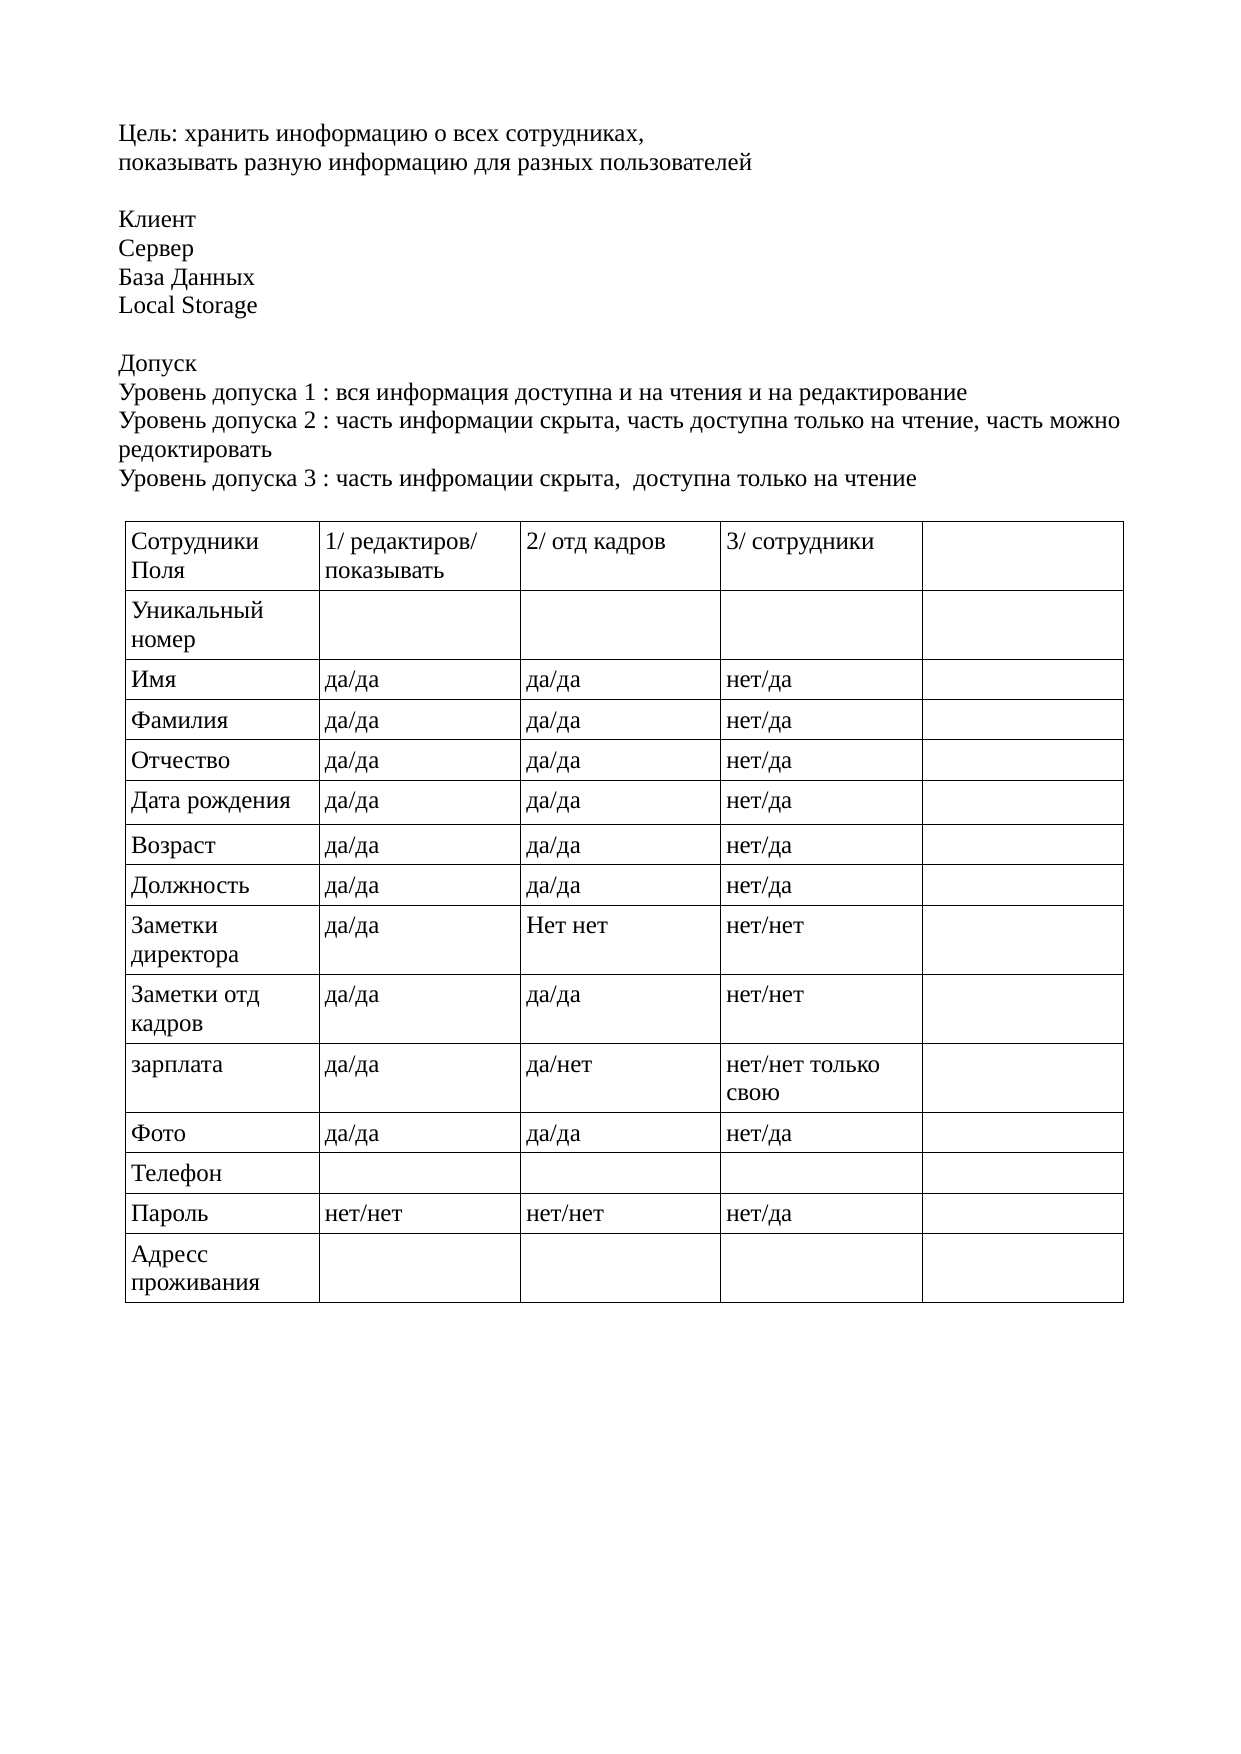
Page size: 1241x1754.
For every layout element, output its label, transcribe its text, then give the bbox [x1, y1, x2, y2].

table_cell да/да [320, 740, 520, 780]
table_cell нет/нет [721, 975, 922, 1043]
table_cell нет/да [721, 1194, 922, 1233]
table_cell [923, 975, 1123, 1043]
table_cell Адресс проживания [126, 1234, 319, 1302]
table_cell да/да [320, 1044, 520, 1112]
table_cell [923, 1234, 1123, 1302]
table_cell нет/нет [521, 1194, 720, 1233]
table_cell [923, 700, 1123, 739]
table_cell Отчество [126, 740, 319, 780]
table_cell да/да [320, 700, 520, 739]
table_cell да/да [320, 975, 520, 1043]
table_cell Заметки отд кадров [126, 975, 319, 1043]
table_cell нет/да [721, 740, 922, 780]
table_cell [923, 825, 1123, 864]
table_cell [320, 1153, 520, 1192]
text Local Storage [118, 291, 1122, 319]
table_cell да/да [521, 865, 720, 905]
table_cell [320, 1234, 520, 1302]
table_cell да/да [320, 660, 520, 699]
table_cell да/да [320, 865, 520, 905]
table_cell зарплата [126, 1044, 319, 1112]
table_cell нет/да [721, 660, 922, 699]
table_cell да/да [320, 906, 520, 974]
table_cell да/да [521, 781, 720, 824]
table_cell нет/да [721, 825, 922, 864]
text Клиент [118, 204, 1122, 233]
text Уровень допуска 2 : часть информации скрыта, часть доступна только на чтение, часть можно редоктировать [118, 406, 1122, 463]
table_cell да/да [320, 781, 520, 824]
table_cell [923, 781, 1123, 824]
table_header 3/ сотрудники [721, 522, 922, 590]
table_cell да/да [320, 825, 520, 864]
table_cell [923, 660, 1123, 699]
table_header [923, 522, 1123, 590]
table_cell [923, 1153, 1123, 1192]
table_cell да/да [521, 740, 720, 780]
table_cell да/да [521, 975, 720, 1043]
table_cell Имя [126, 660, 319, 699]
table_cell нет/да [721, 781, 922, 824]
table_cell [721, 1234, 922, 1302]
table_cell [923, 740, 1123, 780]
table_cell Возраст [126, 825, 319, 864]
table_cell да/нет [521, 1044, 720, 1112]
table_cell [923, 1194, 1123, 1233]
table_cell Пароль [126, 1194, 319, 1233]
table_cell [521, 1153, 720, 1192]
text показывать разную информацию для разных пользователей [118, 147, 1122, 176]
table_header 1/ редактиров/ показывать [320, 522, 520, 590]
text Допуск [118, 348, 1122, 377]
table_cell Заметки директора [126, 906, 319, 974]
table_cell Нет нет [521, 906, 720, 974]
table_cell нет/нет только свою [721, 1044, 922, 1112]
text Сервер [118, 233, 1122, 262]
table_cell нет/да [721, 700, 922, 739]
table_cell [923, 865, 1123, 905]
table_cell [923, 906, 1123, 974]
table_cell Должность [126, 865, 319, 905]
table_cell да/да [521, 825, 720, 864]
text База Данных [118, 262, 1122, 291]
table_cell Фамилия [126, 700, 319, 739]
table_cell [923, 591, 1123, 659]
table_cell Уникальный номер [126, 591, 319, 659]
table_cell да/да [320, 1113, 520, 1152]
table_cell [521, 591, 720, 659]
table_cell нет/нет [320, 1194, 520, 1233]
table_header 2/ отд кадров [521, 522, 720, 590]
table_cell нет/да [721, 865, 922, 905]
table_cell да/да [521, 660, 720, 699]
text Уровень допуска 3 : часть инфромации скрыта, доступна только на чтение [118, 463, 1122, 492]
table_cell [521, 1234, 720, 1302]
table_cell [721, 591, 922, 659]
table_cell [721, 1153, 922, 1192]
text Уровень допуска 1 : вся информация доступна и на чтения и на редактирование [118, 377, 1122, 406]
table_cell нет/нет [721, 906, 922, 974]
table_header Сотрудники Поля [126, 522, 319, 590]
text Цель: хранить иноформацию о всех сотрудниках, [118, 118, 1122, 147]
table_cell да/да [521, 1113, 720, 1152]
table_cell да/да [521, 700, 720, 739]
table_cell Фото [126, 1113, 319, 1152]
table_cell нет/да [721, 1113, 922, 1152]
table_cell Дата рождения [126, 781, 319, 824]
table_cell [923, 1113, 1123, 1152]
table_cell [923, 1044, 1123, 1112]
table_cell [320, 591, 520, 659]
table_cell Телефон [126, 1153, 319, 1192]
